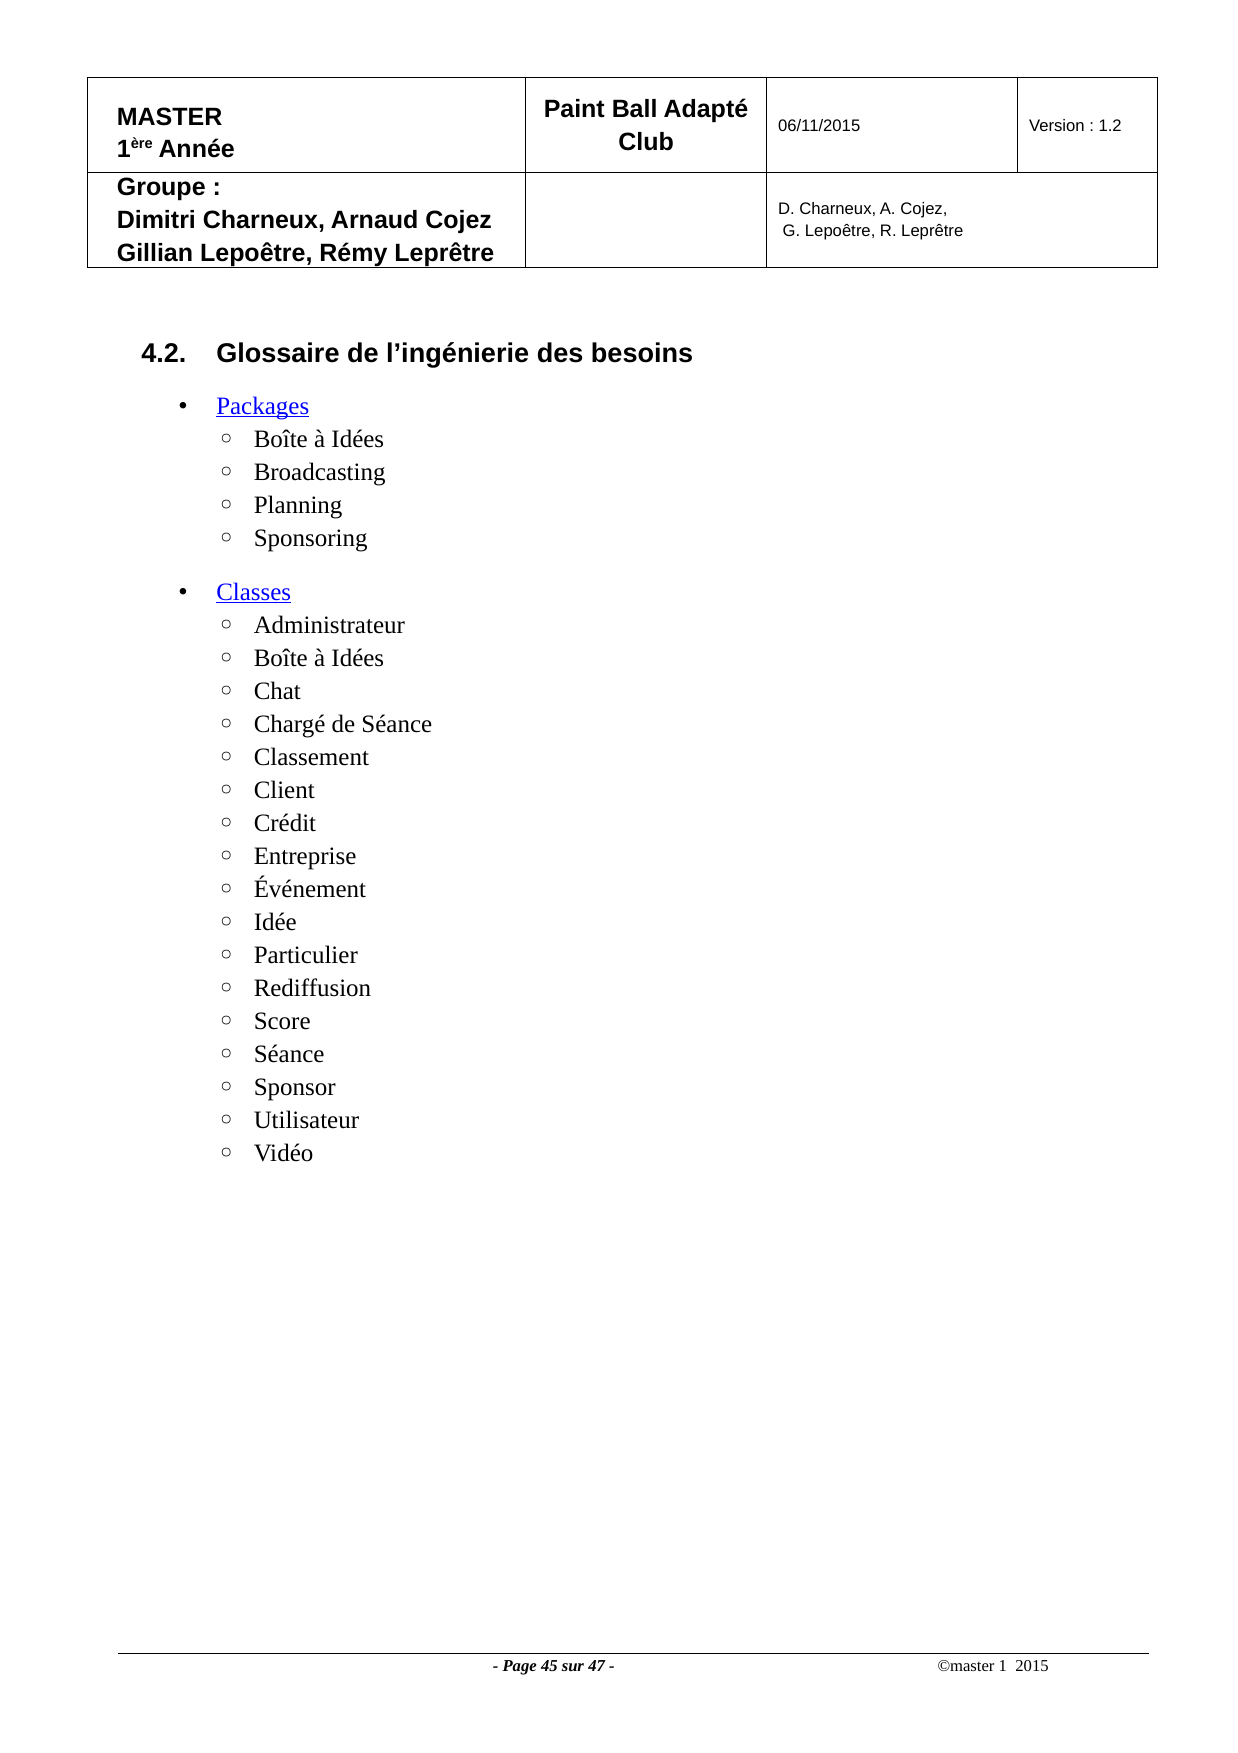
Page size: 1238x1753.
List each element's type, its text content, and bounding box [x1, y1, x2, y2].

list Séance [216, 1039, 1149, 1068]
list Classement [216, 742, 1149, 771]
list Événement [216, 874, 1149, 903]
list Rediffusion [216, 973, 1149, 1002]
list Chat [216, 676, 1149, 705]
list Chargé de Séance [216, 709, 1149, 738]
list Classes [178, 577, 1149, 606]
list Particulier [216, 940, 1149, 969]
list Utilisateur [216, 1105, 1149, 1134]
list Boîte à Idées [216, 424, 1149, 453]
list Vidéo [216, 1138, 1149, 1167]
list Administrateur [216, 610, 1149, 639]
list Idée [216, 907, 1149, 936]
list Sponsor [216, 1072, 1149, 1101]
list Broadcasting [216, 457, 1149, 486]
list Boîte à Idées [216, 643, 1149, 672]
list Crédit [216, 808, 1149, 837]
list Sponsoring [216, 523, 1149, 552]
subtitle Glossaire de l’ingénierie des besoins [141, 337, 1149, 369]
list Score [216, 1006, 1149, 1035]
list Entreprise [216, 841, 1149, 870]
list Planning [216, 490, 1149, 519]
list Client [216, 775, 1149, 804]
list Packages [178, 391, 1149, 420]
